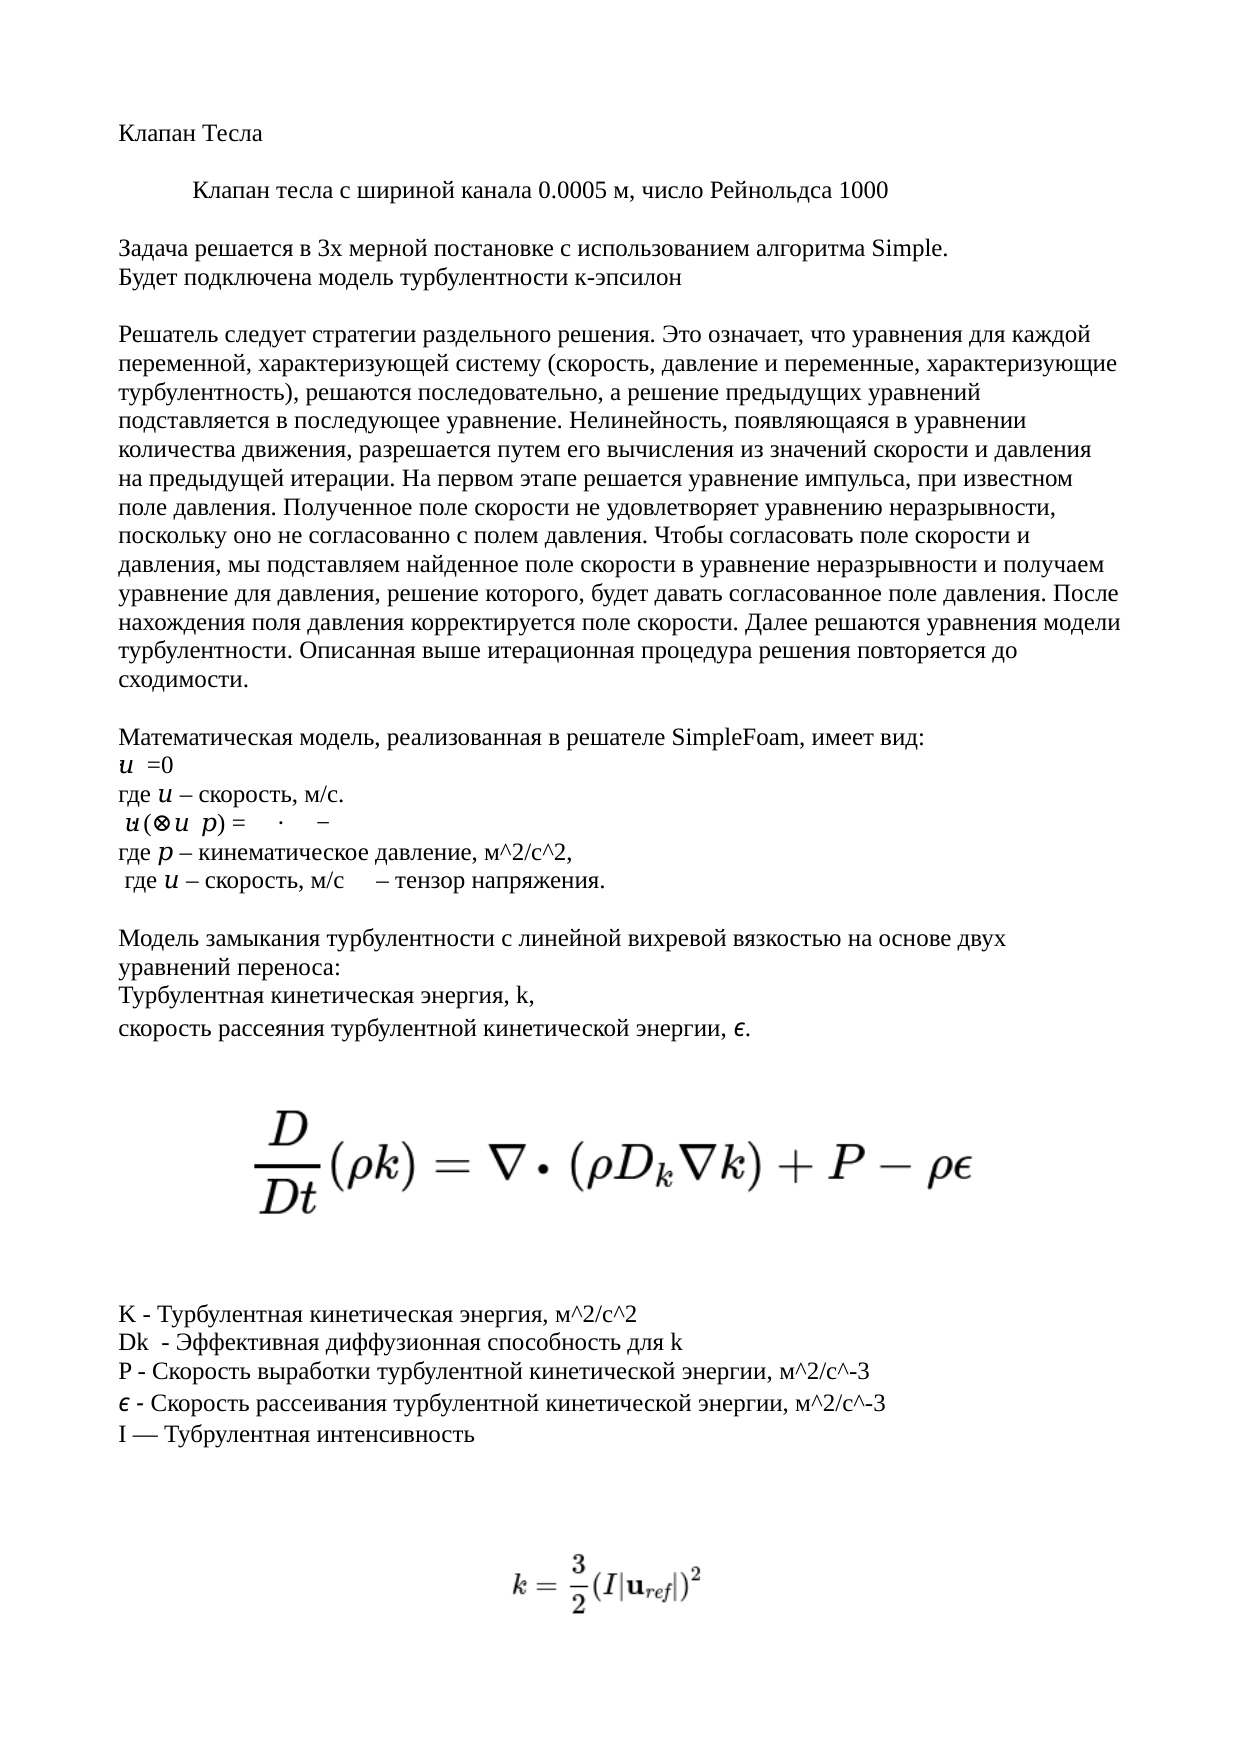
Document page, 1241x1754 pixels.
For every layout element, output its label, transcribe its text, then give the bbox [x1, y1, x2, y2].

text Будет подключена модель турбулентности к-эпсилон [118, 262, 1122, 291]
text Модель замыкания турбулентности с линейной вихревой вязкостью на основе двух уравнений переноса: [118, 923, 1122, 981]
text Клапан Тесла [118, 118, 1122, 147]
text Турбулентная кинетическая энергия, k, [118, 981, 1122, 1009]
picture [218, 1072, 1023, 1270]
text Dk - Эффективная диффузионная способность для k [118, 1327, 1122, 1356]
text Клапан тесла с шириной канала 0.0005 м, число Рейнольдса 1000 [118, 176, 1122, 204]
text где 𝑢 – скорость, м/с. [118, 779, 1122, 808]
text Задача решается в 3х мерной постановке с использованием алгоритма Simple. [118, 233, 1122, 262]
text где 𝑝 – кинематическое давление, м^2/c^2, [118, 837, 1122, 866]
text P - Скорость выработки турбулентной кинетической энергии, м^2/с^-3 [118, 1356, 1122, 1385]
text скорость рассеяния турбулентной кинетической энергии, ϵ. [118, 1009, 1122, 1043]
text I — Тубрулентная интенсивность [118, 1419, 1122, 1448]
text Математическая модель, реализованная в решателе SimpleFoam, имеет вид: [118, 722, 1122, 751]
text где 𝑢 – скорость, м/с 𝜏 – тензор напряжения. [118, 866, 1122, 894]
picture [479, 1525, 761, 1648]
text 𝛻∙𝑢 =0 [118, 751, 1122, 779]
text 𝛻 ∙ (𝑢 ⊗ 𝑢) = 𝛻 ∙ 𝜏 − 𝛻𝑝 [118, 808, 1122, 837]
text Решатель следует стратегии раздельного решения. Это означает, что уравнения для каждой переменной, характеризующей систему (скорость, давление и переменные, характеризующие турбулентность), решаются последовательно, а решение предыдущих уравнений подставляется в последующее уравнение. Нелинейность, появляющаяся в уравнении количества движения, разрешается путем его вычисления из значений скорости и давления на предыдущей итерации. На первом этапе решается уравнение импульса, при известном поле давления. Полученное поле скорости не удовлетворяет уравнению неразрывности, поскольку оно не согласованно с полем давления. Чтобы согласовать поле скорости и давления, мы подставляем найденное поле скорости в уравнение неразрывности и получаем уравнение для давления, решение которого, будет давать согласованное поле давления. После нахождения поля давления корректируется поле скорости. Далее решаются уравнения модели турбулентности. Описанная выше итерационная процедура решения повторяется до сходимости. [118, 319, 1122, 693]
text ϵ - Скорость рассеивания турбулентной кинетической энергии, м^2/с^-3 [118, 1385, 1122, 1419]
text K - Турбулентная кинетическая энергия, м^2/с^2 [118, 1299, 1122, 1327]
